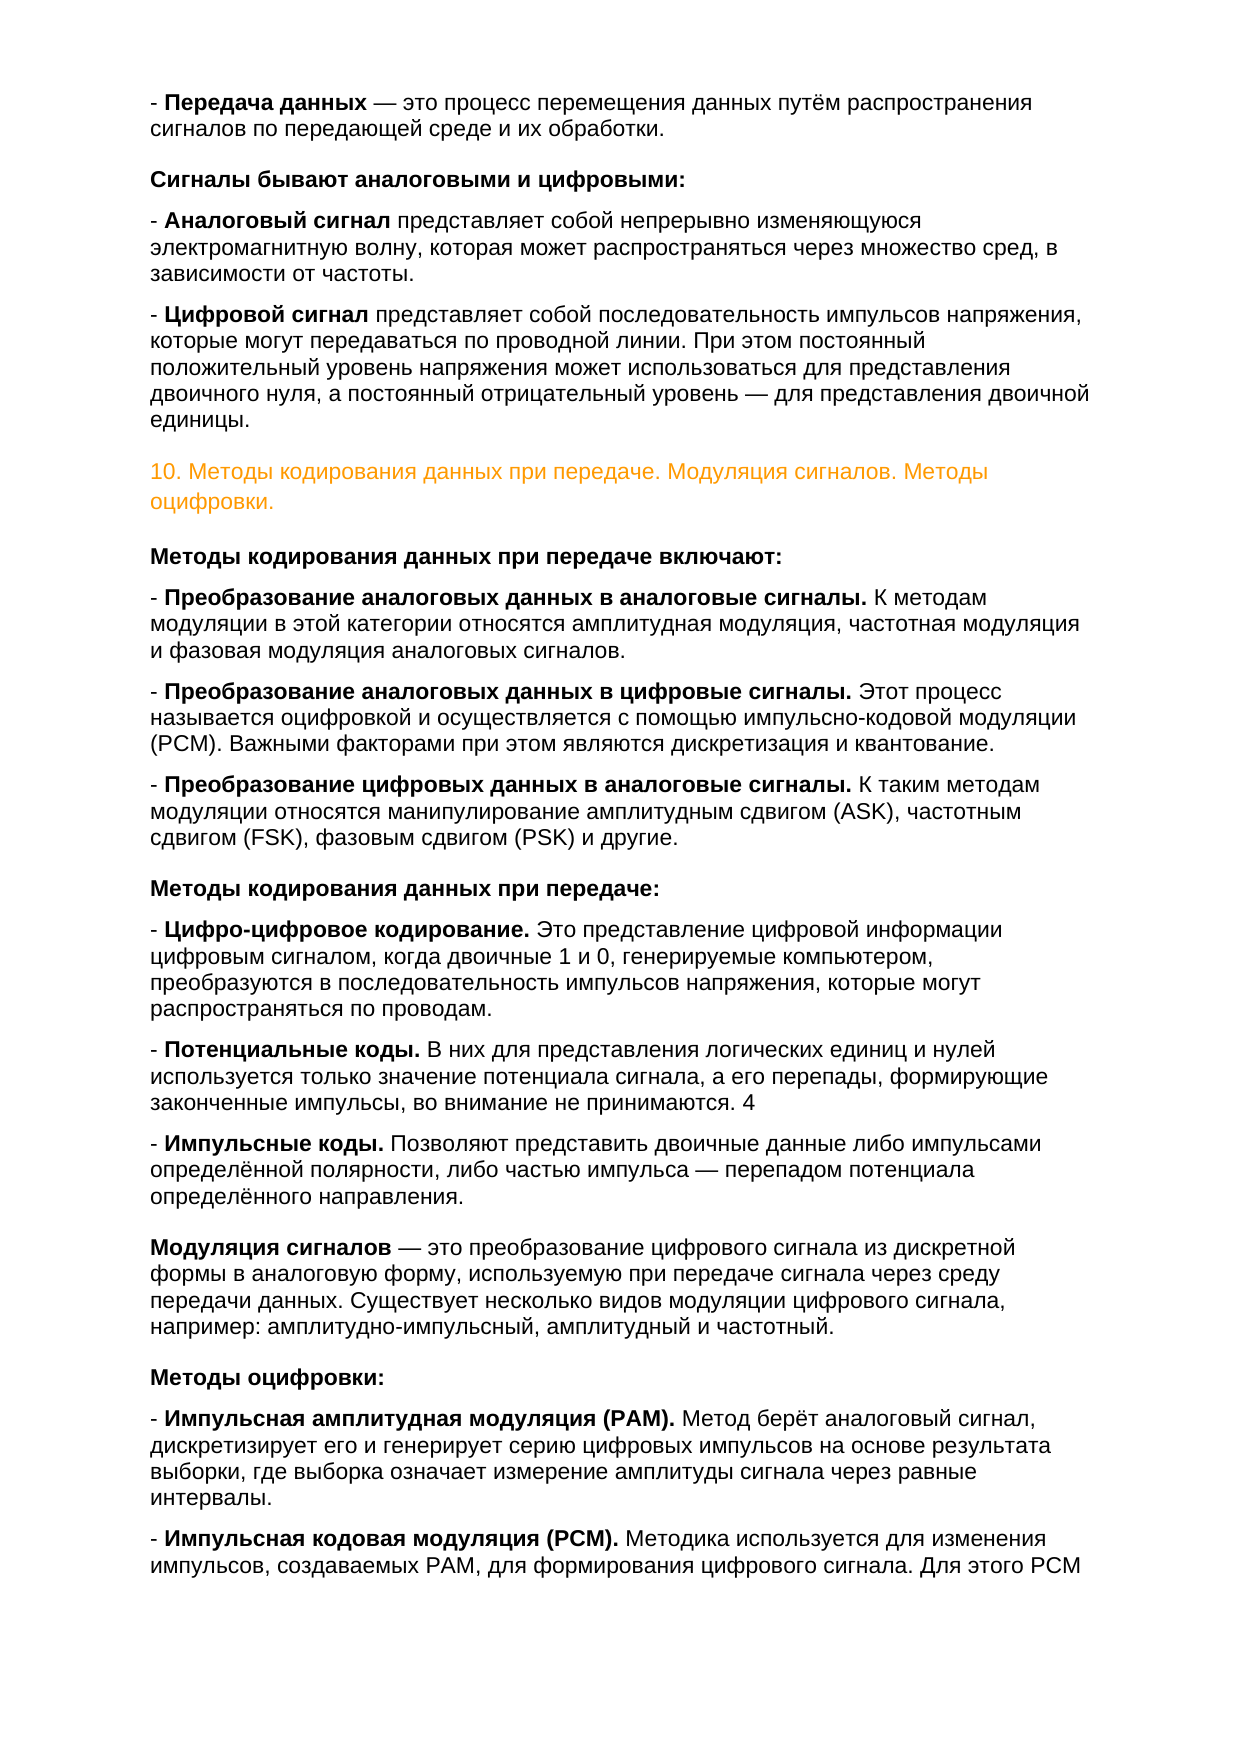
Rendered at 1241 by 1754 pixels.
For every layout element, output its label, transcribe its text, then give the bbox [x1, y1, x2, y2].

text - Цифровой сигнал представляет собой последовательность импульсов напряжения, которые могут передаваться по проводной линии. При этом постоянный положительный уровень напряжения может использоваться для представления двоичного нуля, а постоянный отрицательный уровень — для представления двоичной единицы. [150, 301, 1090, 433]
text - Импульсная кодовая модуляция (PCM). Методика используется для изменения импульсов, создаваемых PAM, для формирования цифрового сигнала. Для этого PCM [150, 1525, 1090, 1578]
text Сигналы бывают аналоговыми и цифровыми: [150, 166, 1090, 193]
text Методы оцифровки: [150, 1364, 1090, 1391]
text Модуляция сигналов — это преобразование цифрового сигнала из дискретной формы в аналоговую форму, используемую при передаче сигнала через среду передачи данных. Существует несколько видов модуляции цифрового сигнала, например: амплитудно-импульсный, амплитудный и частотный. [150, 1234, 1090, 1339]
text - Импульсная амплитудная модуляция (PAM). Метод берёт аналоговый сигнал, дискретизирует его и генерирует серию цифровых импульсов на основе результата выборки, где выборка означает измерение амплитуды сигнала через равные интервалы. [150, 1405, 1090, 1511]
text - Преобразование цифровых данных в аналоговые сигналы. К таким методам модуляции относятся манипулирование амплитудным сдвигом (ASK), частотным сдвигом (FSK), фазовым сдвигом (PSK) и другие. [150, 771, 1090, 850]
text - Потенциальные коды. В них для представления логических единиц и нулей используется только значение потенциала сигнала, а его перепады, формирующие законченные импульсы, во внимание не принимаются. 4 [150, 1036, 1090, 1115]
text Методы кодирования данных при передаче: [150, 875, 1090, 902]
text - Цифро-цифровое кодирование. Это представление цифровой информации цифровым сигналом, когда двоичные 1 и 0, генерируемые компьютером, преобразуются в последовательность импульсов напряжения, которые могут распространяться по проводам. [150, 916, 1090, 1022]
text - Передача данных — это процесс перемещения данных путём распространения сигналов по передающей среде и их обработки. [150, 88, 1090, 141]
text - Преобразование аналоговых данных в аналоговые сигналы. К методам модуляции в этой категории относятся амплитудная модуляция, частотная модуляция и фазовая модуляция аналоговых сигналов. [150, 584, 1090, 663]
text - Преобразование аналоговых данных в цифровые сигналы. Этот процесс называется оцифровкой и осуществляется с помощью импульсно-кодовой модуляции (PCM). Важными факторами при этом являются дискретизация и квантование. [150, 678, 1090, 757]
text - Импульсные коды. Позволяют представить двоичные данные либо импульсами определённой полярности, либо частью импульса — перепадом потенциала определённого направления. [150, 1130, 1090, 1209]
text Методы кодирования данных при передаче включают: [150, 543, 1090, 569]
text 10. Методы кодирования данных при передаче. Модуляция сигналов. Методы оцифровки. [150, 458, 1090, 514]
text - Аналоговый сигнал представляет собой непрерывно изменяющуюся электромагнитную волну, которая может распространяться через множество сред, в зависимости от частоты. [150, 207, 1090, 286]
